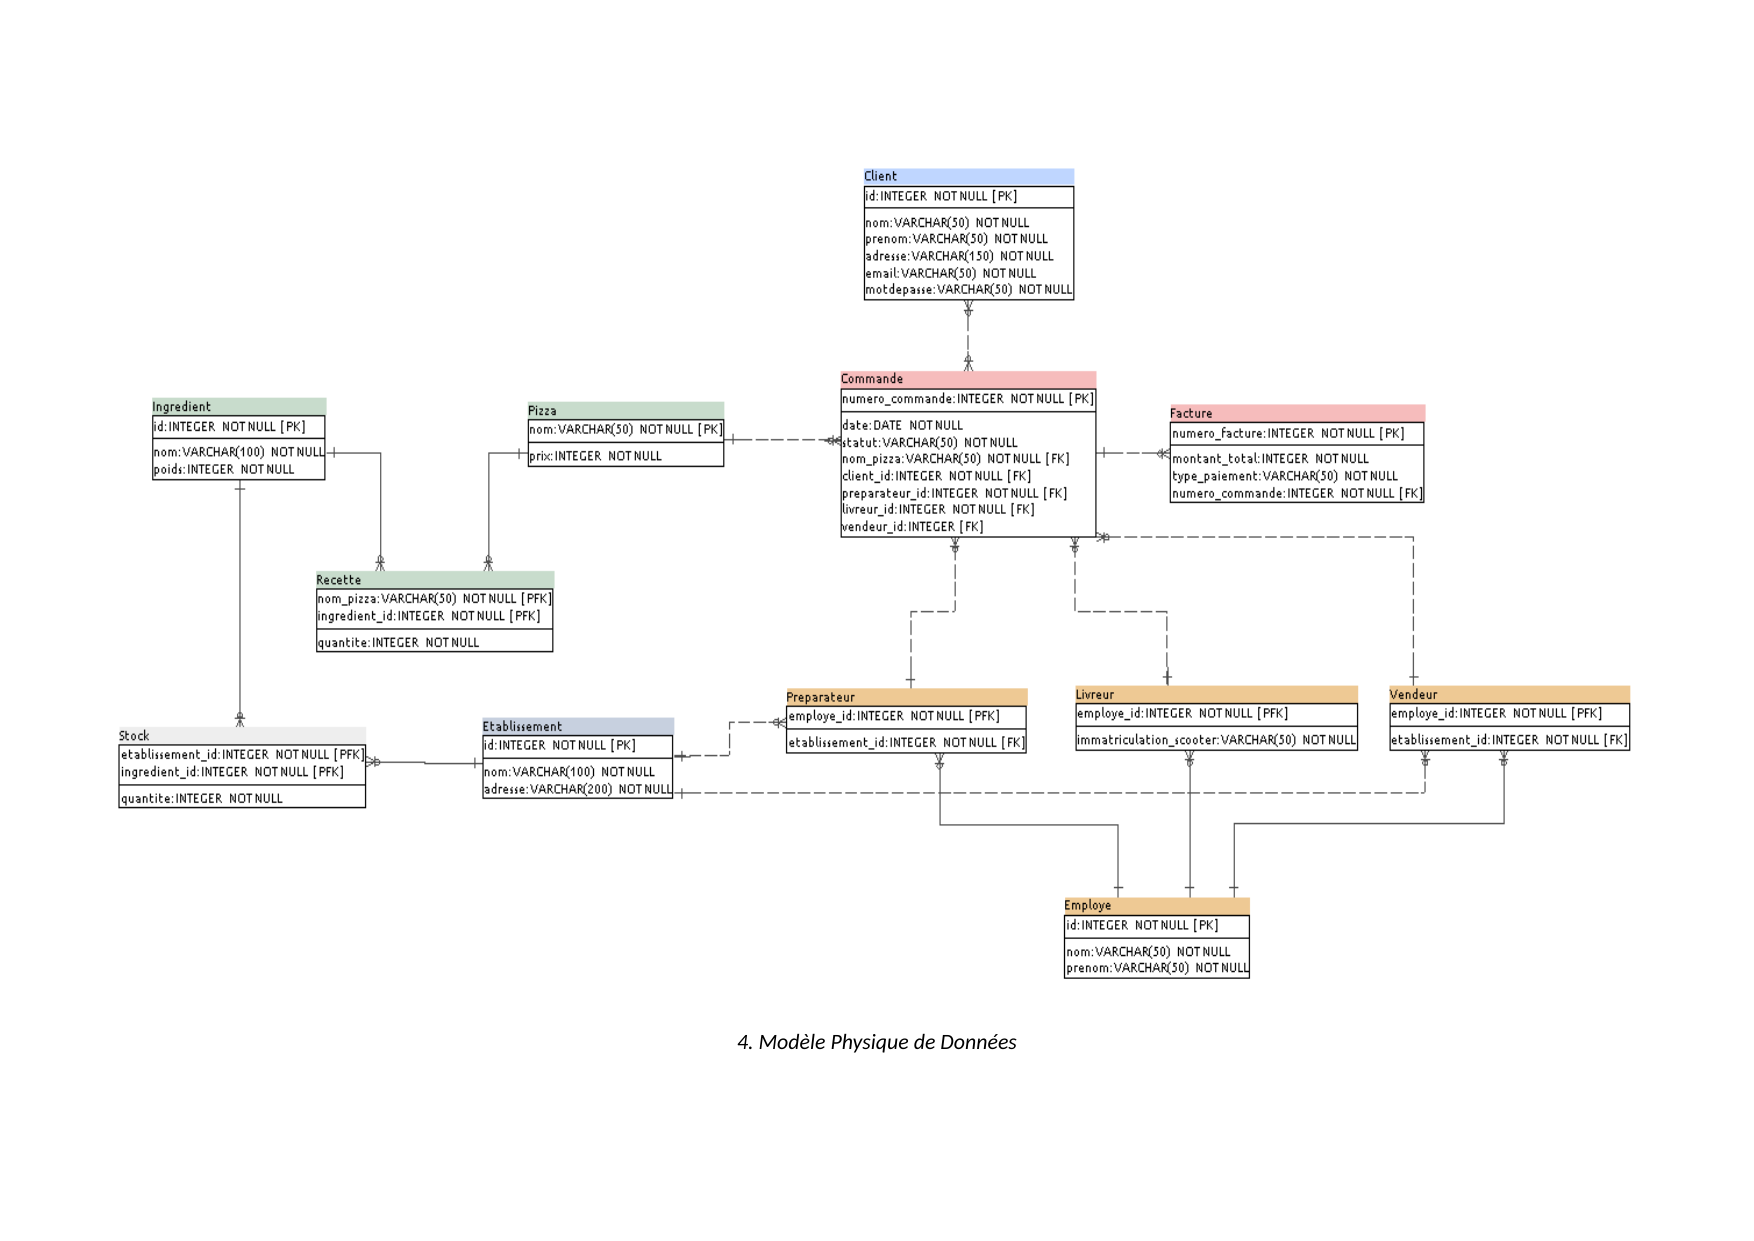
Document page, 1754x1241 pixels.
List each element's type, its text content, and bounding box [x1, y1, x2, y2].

picture [72, 154, 1642, 1003]
text 4. Modèle Physique de Données [148, 1028, 1606, 1055]
